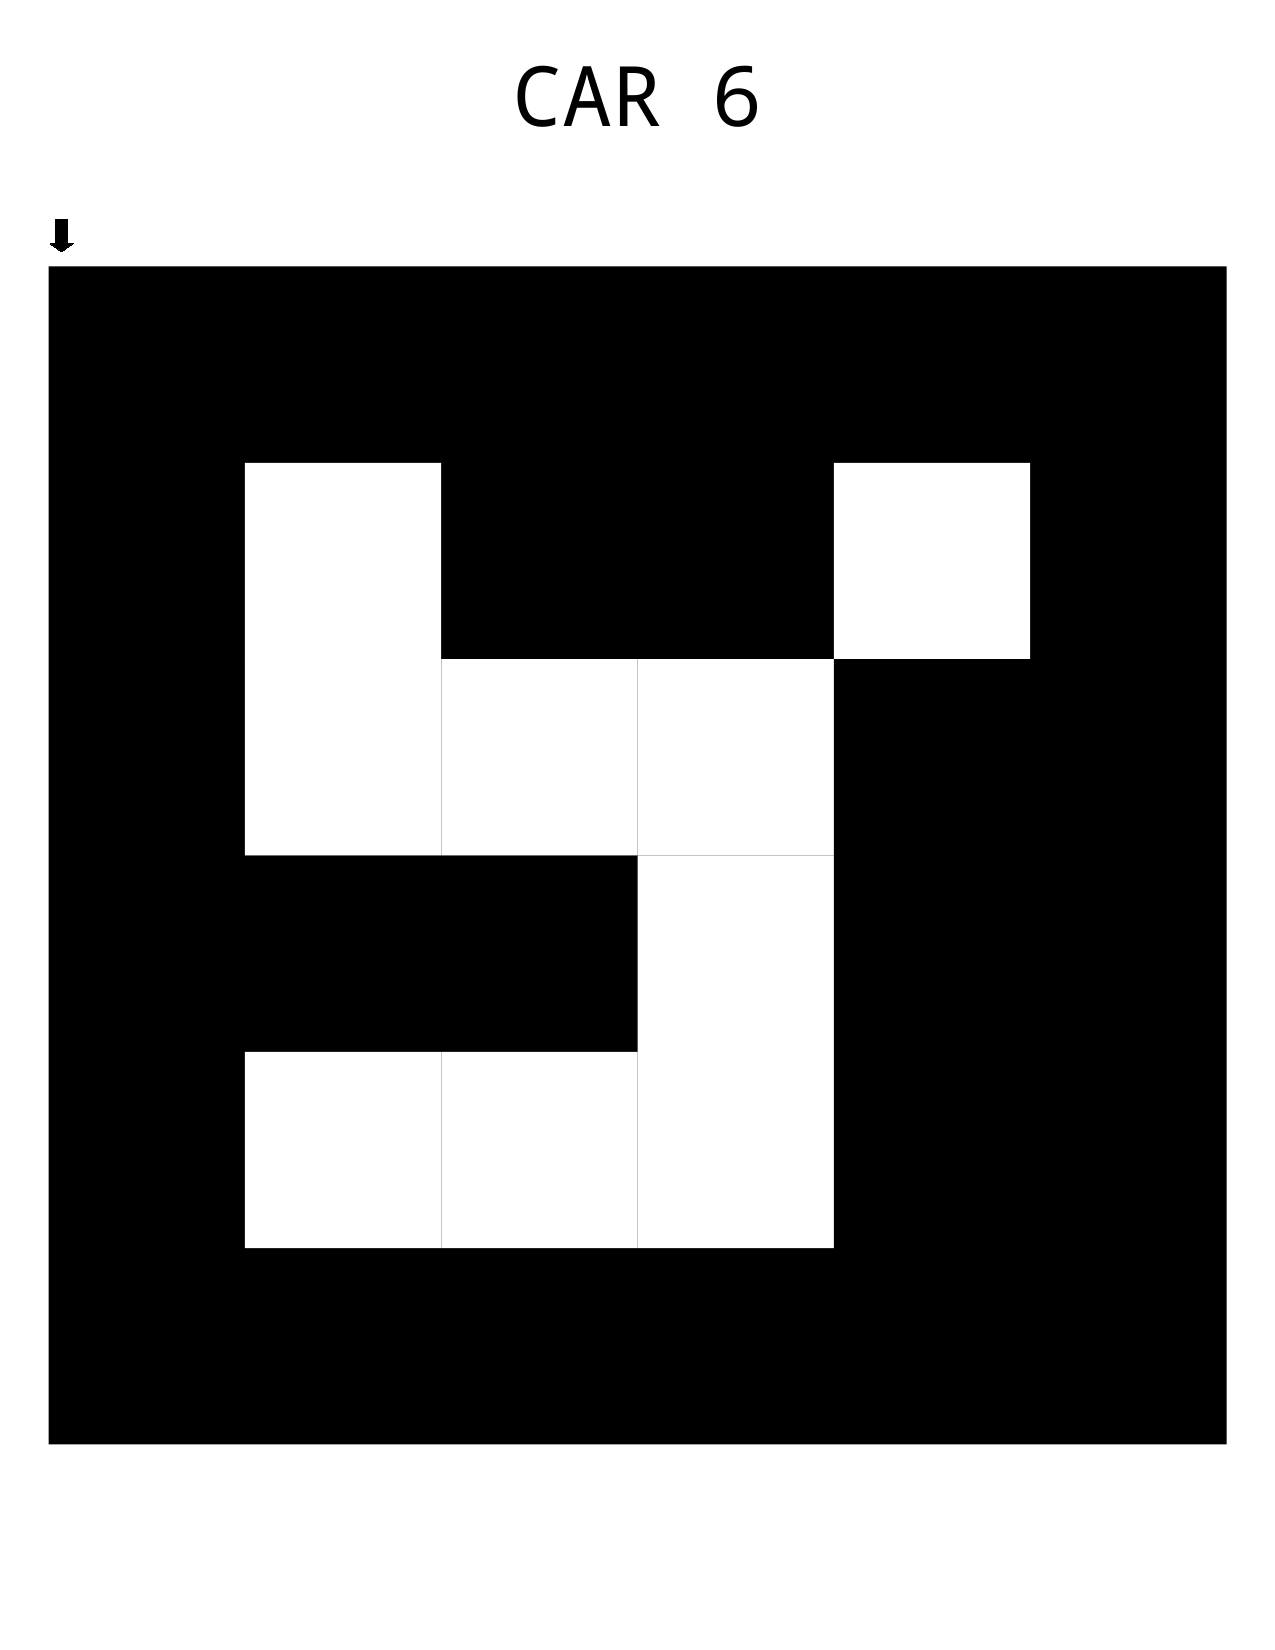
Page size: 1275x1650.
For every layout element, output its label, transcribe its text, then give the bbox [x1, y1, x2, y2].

text CAR 6 [38, 38, 1237, 151]
